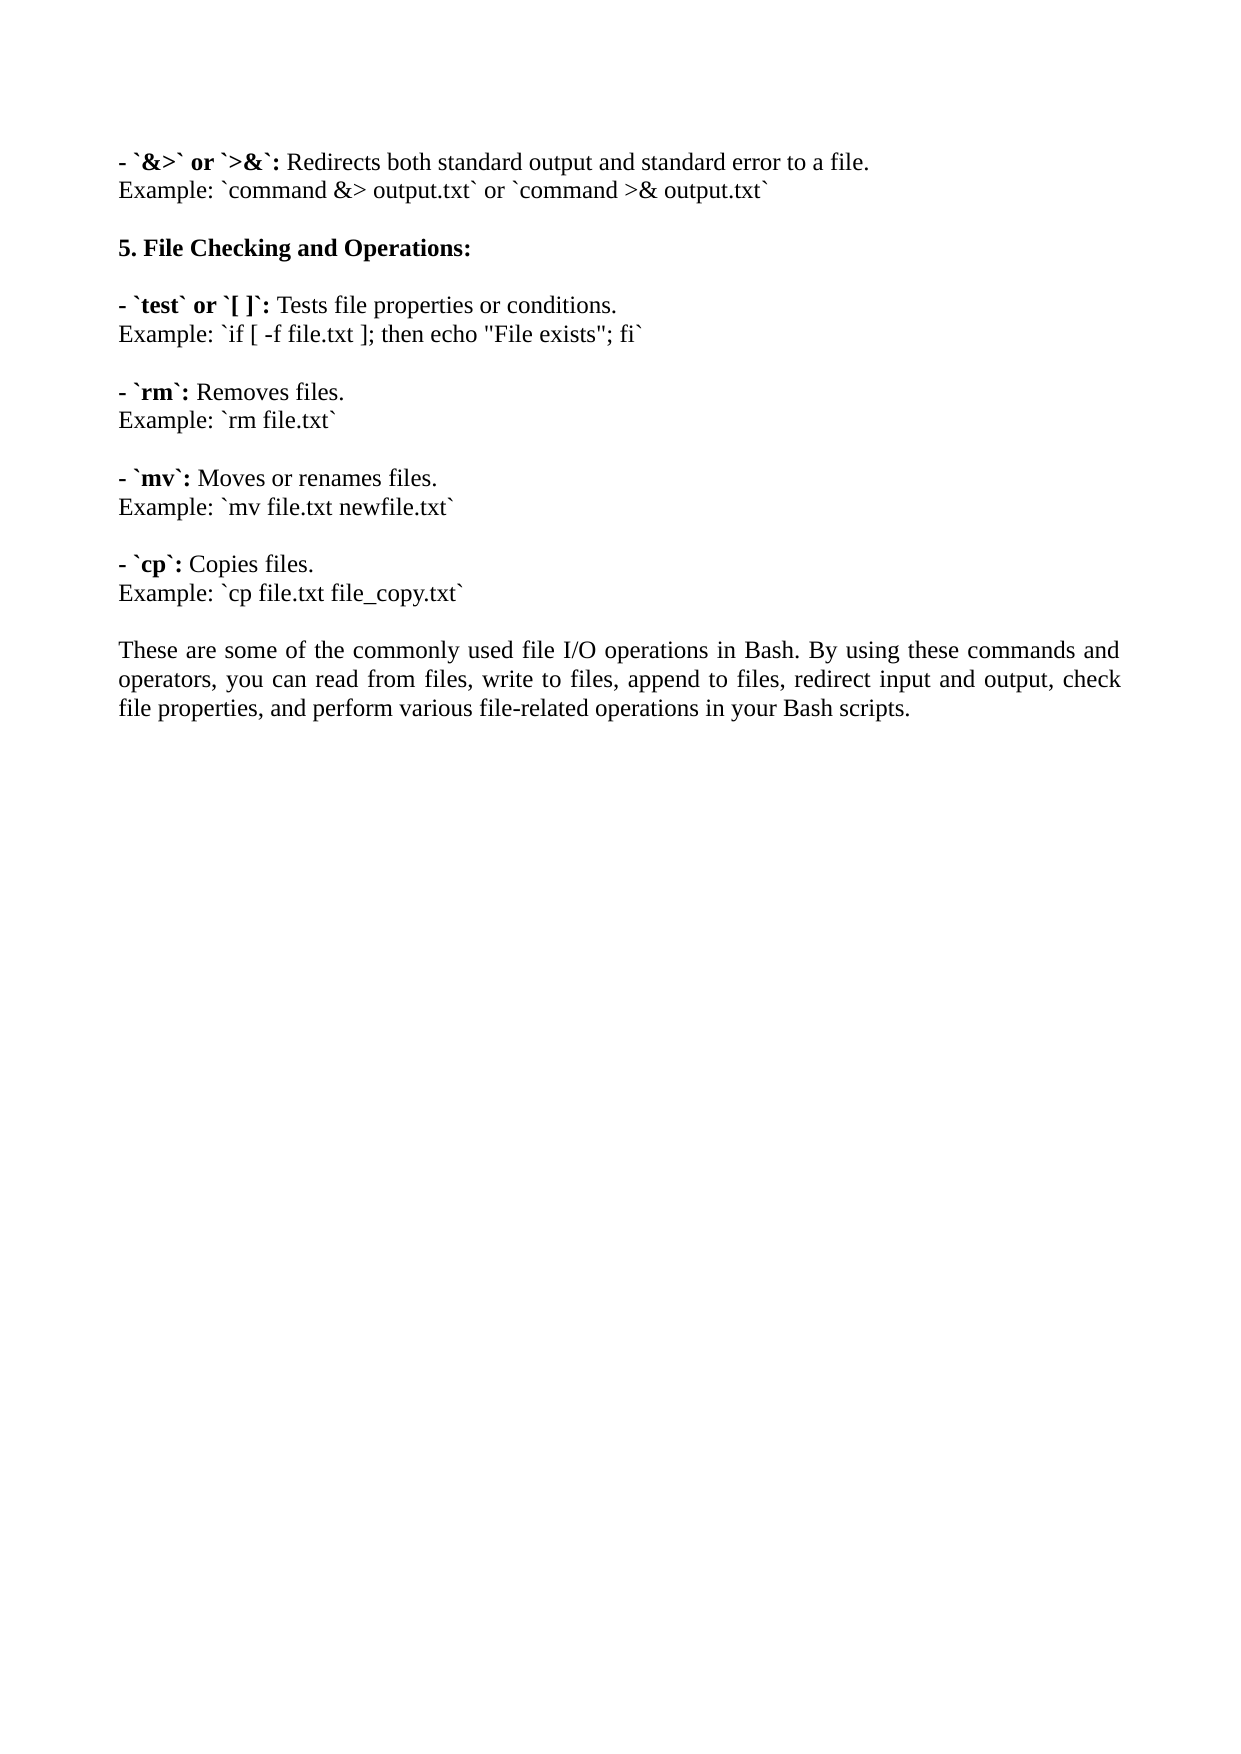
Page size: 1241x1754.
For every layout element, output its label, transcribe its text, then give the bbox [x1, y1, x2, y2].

text Example: `cp file.txt file_copy.txt` [118, 578, 1122, 607]
text Example: `if [ -f file.txt ]; then echo "File exists"; fi` [118, 319, 1122, 348]
text Example: `mv file.txt newfile.txt` [118, 492, 1122, 521]
text - `&>` or `>&`: Redirects both standard output and standard error to a file. [118, 147, 1122, 176]
text Example: `command &> output.txt` or `command >& output.txt` [118, 176, 1122, 204]
text - `test` or `[ ]`: Tests file properties or conditions. [118, 291, 1122, 319]
text Example: `rm file.txt` [118, 406, 1122, 434]
text 5. File Checking and Operations: [118, 233, 1122, 262]
text - `rm`: Removes files. [118, 377, 1122, 406]
text - `cp`: Copies files. [118, 549, 1122, 578]
text - `mv`: Moves or renames files. [118, 463, 1122, 492]
text These are some of the commonly used file I/O operations in Bash. By using these commands and operators, you can read from files, write to files, append to files, redirect input and output, check file properties, and perform various file-related operations in your Bash scripts. [118, 636, 1122, 722]
